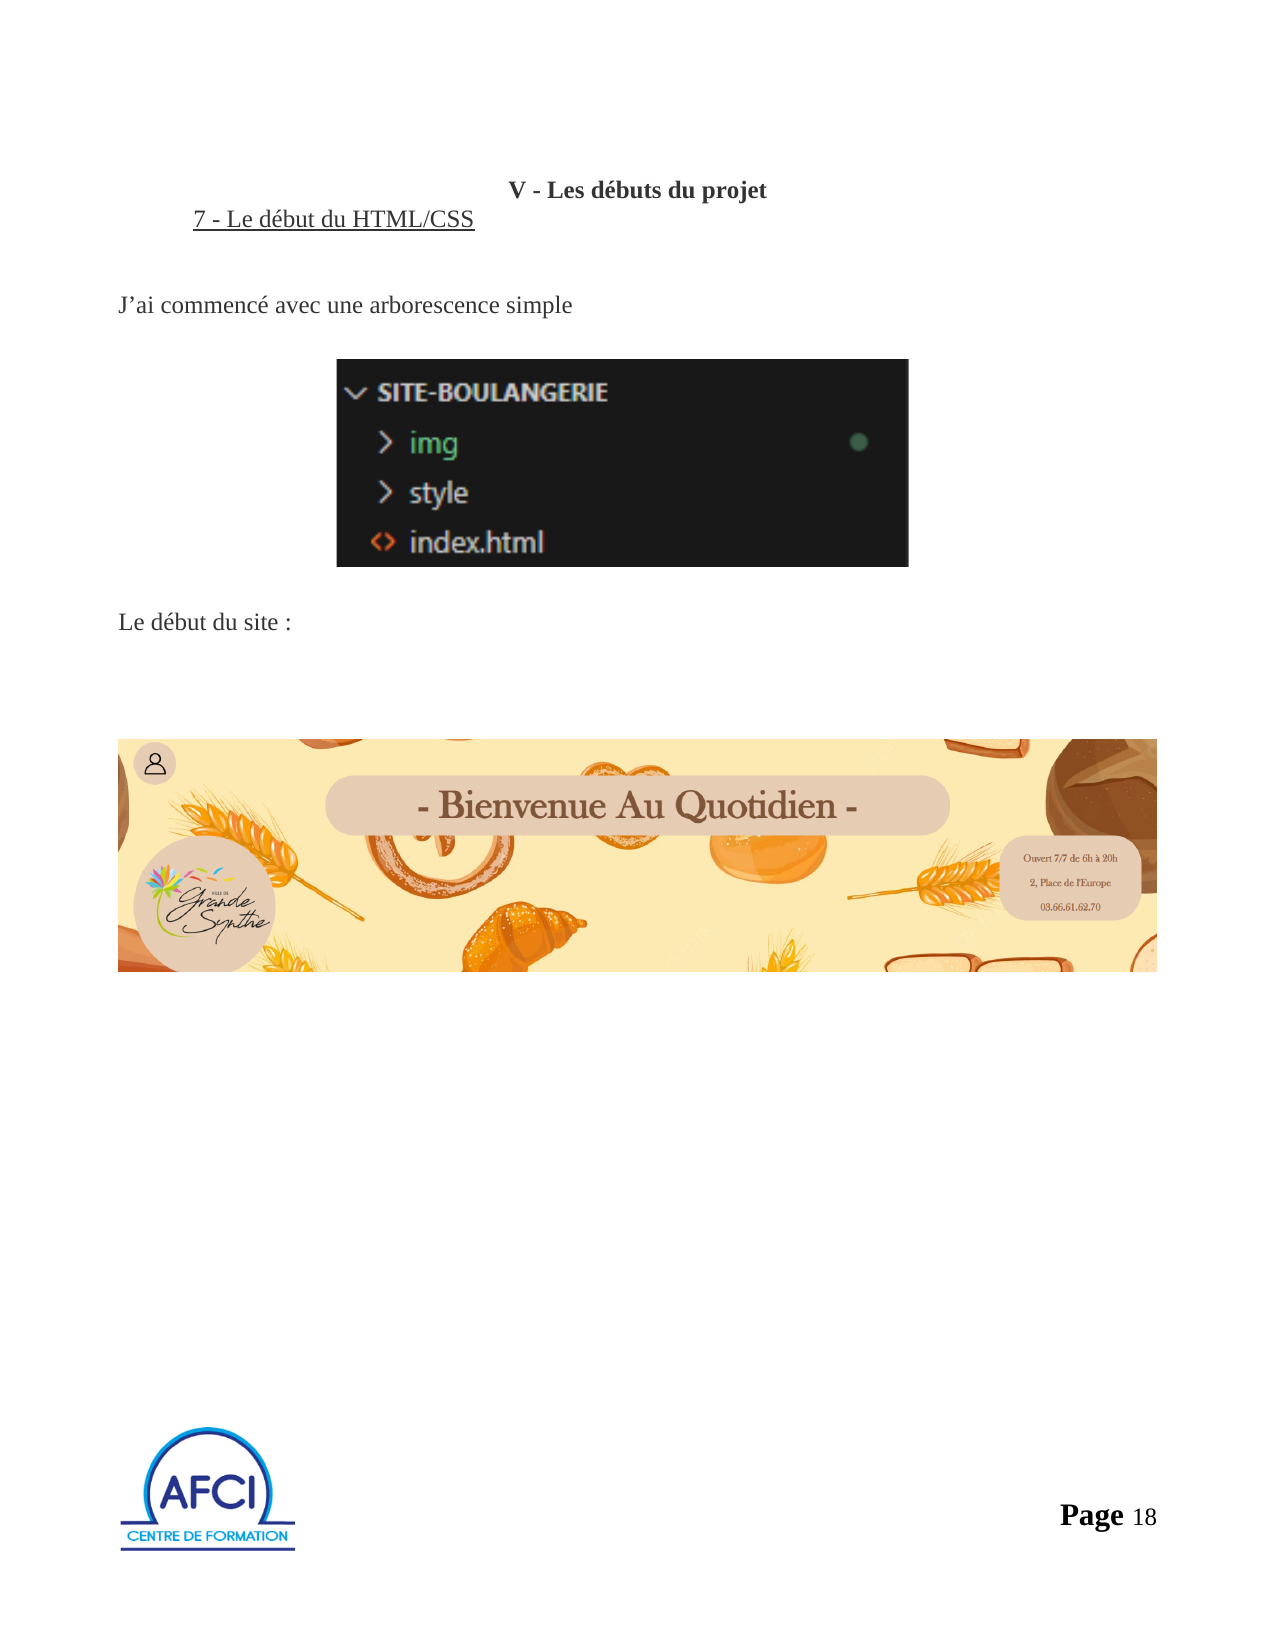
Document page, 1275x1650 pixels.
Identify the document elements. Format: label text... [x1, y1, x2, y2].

text Le début du site : [118, 607, 1157, 636]
text V - Les débuts du projet [118, 176, 1157, 204]
text J’ai commencé avec une arborescence simple [118, 291, 1157, 319]
picture [336, 359, 909, 567]
text 7 - Le début du HTML/CSS [118, 204, 1157, 233]
picture [120, 1427, 295, 1551]
picture [118, 739, 1157, 972]
